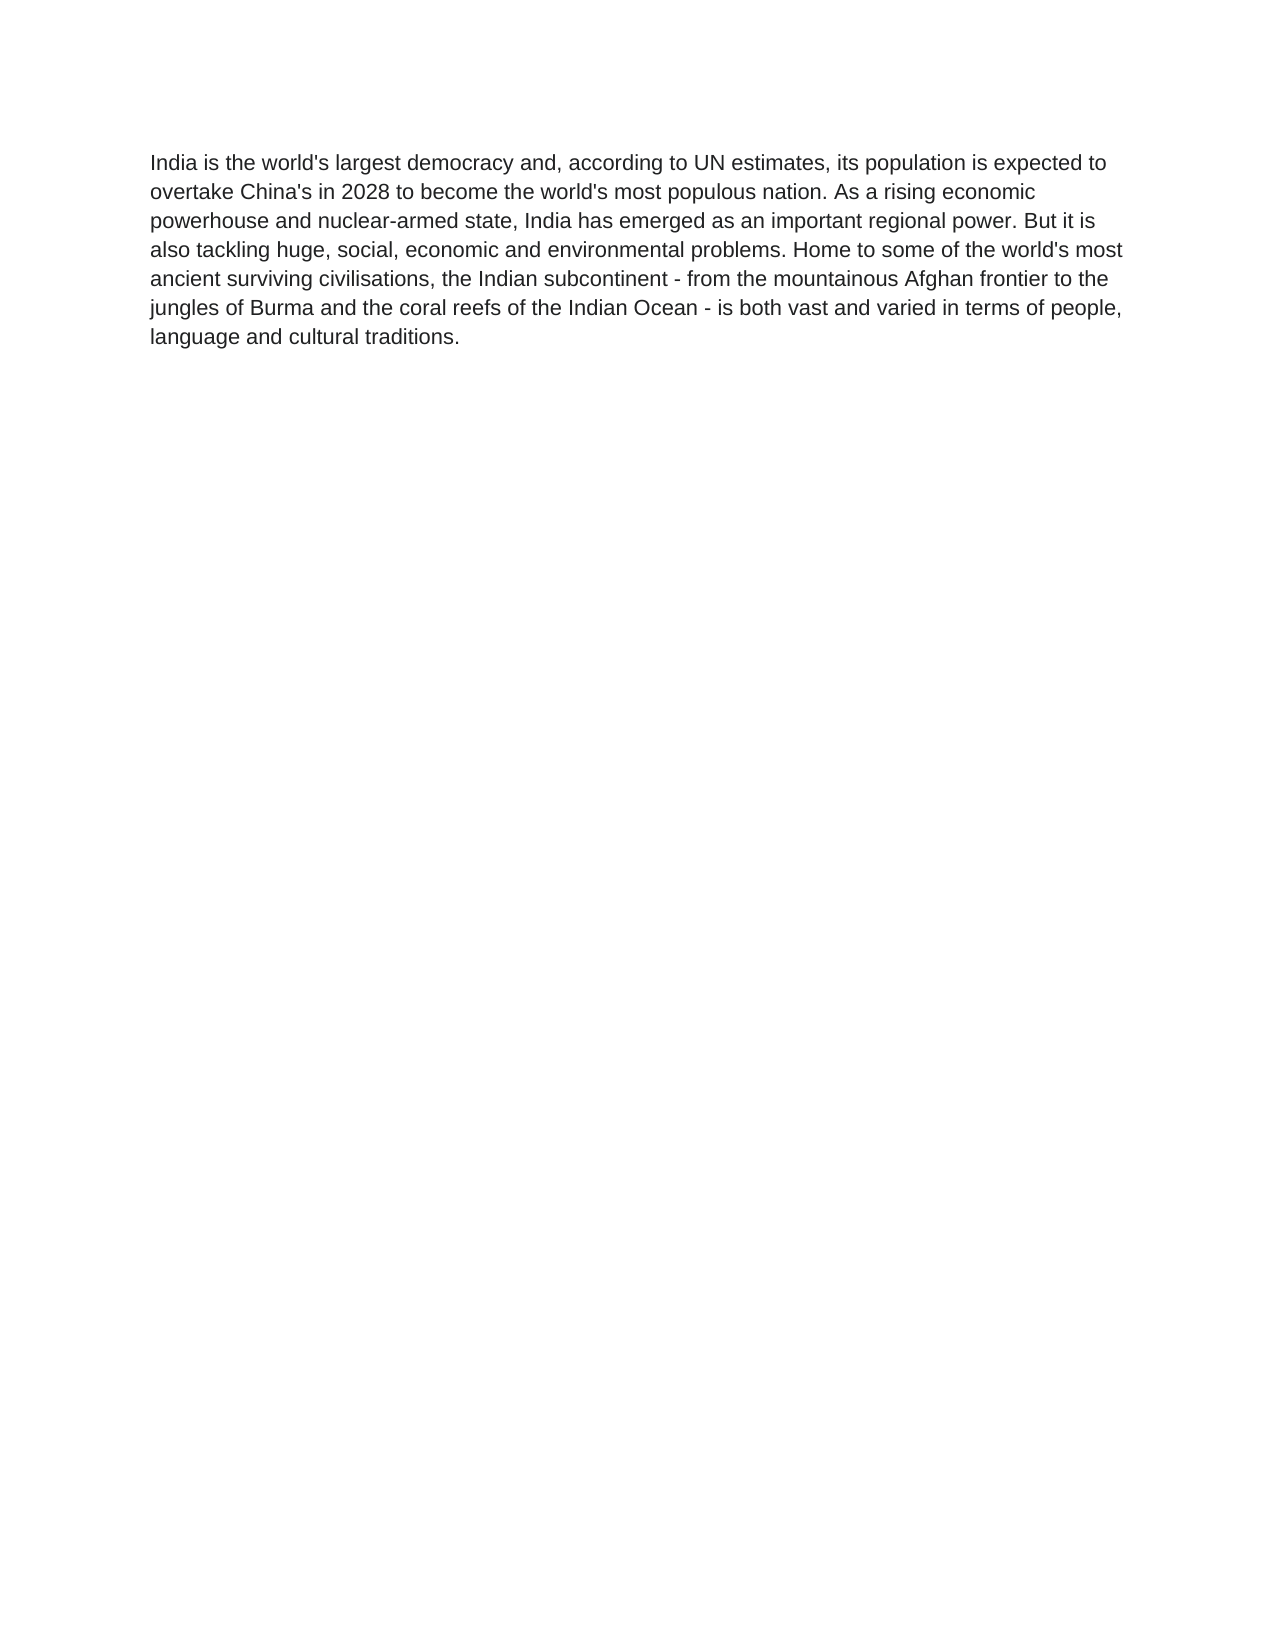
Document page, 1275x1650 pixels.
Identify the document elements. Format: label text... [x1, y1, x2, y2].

text India is the world's largest democracy and, according to UN estimates, its population is expected to overtake China's in 2028 to become the world's most populous nation. As a rising economic powerhouse and nuclear-armed state, India has emerged as an important regional power. But it is also tackling huge, social, economic and environmental problems. Home to some of the world's most ancient surviving civilisations, the Indian subcontinent - from the mountainous Afghan frontier to the jungles of Burma and the coral reefs of the Indian Ocean - is both vast and varied in terms of people, language and cultural traditions. [150, 150, 1125, 349]
